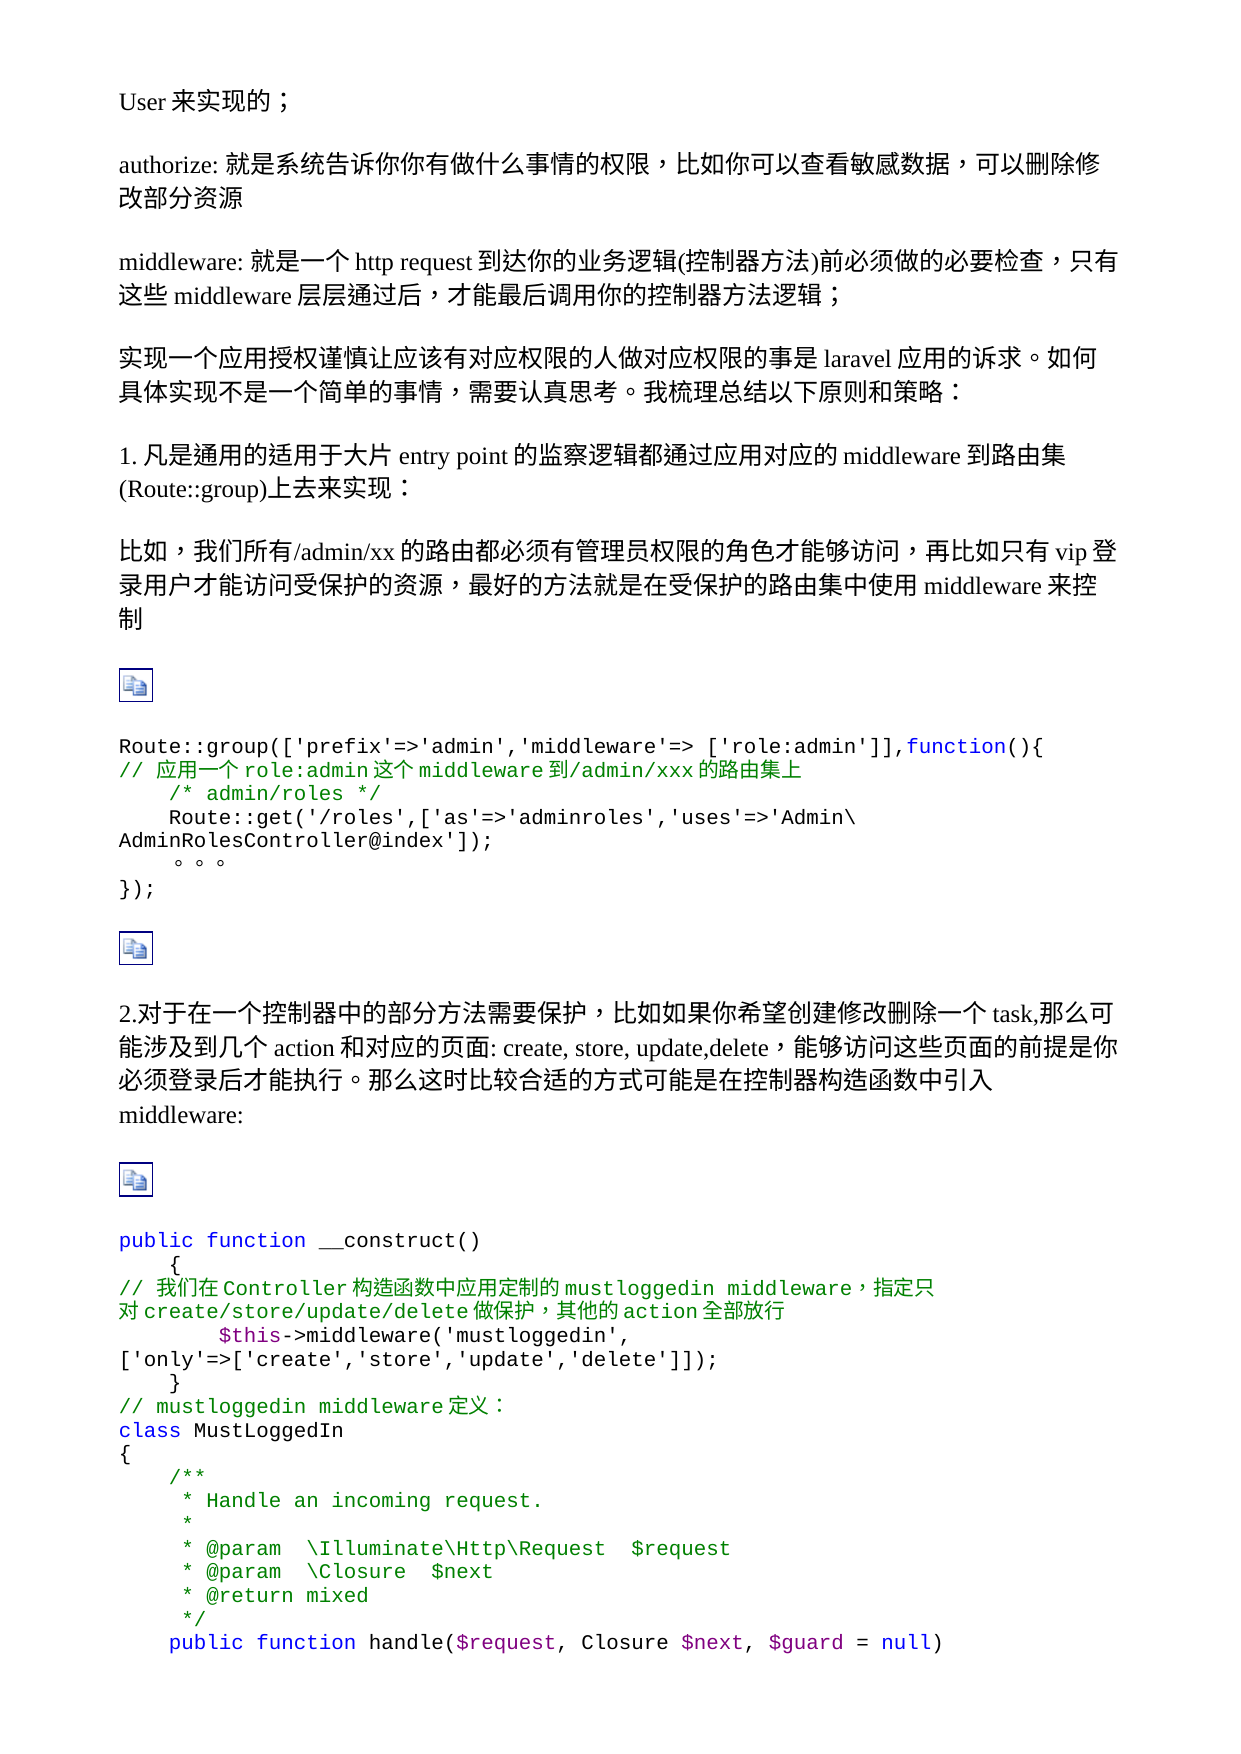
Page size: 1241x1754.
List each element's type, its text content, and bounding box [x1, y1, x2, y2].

text User来实现的； [119, 87, 1121, 117]
text middleware: 就是一个http request到达你的业务逻辑(控制器方法)前必须做的必要检查，只有这些middleware层层通过后，才能最后调用你的控制器方法逻辑； [119, 247, 1121, 310]
text * @param \Illuminate\Http\Request $request [119, 1538, 1121, 1561]
text // 应用一个role:admin这个middleware到/admin/xxx的路由集上 [119, 759, 1121, 783]
text * Handle an incoming request. [119, 1491, 1121, 1514]
text { [119, 1443, 1121, 1467]
text authorize: 就是系统告诉你你有做什么事情的权限，比如你可以查看敏感数据，可以删除修改部分资源 [119, 151, 1121, 213]
text public function __construct() [119, 1230, 1121, 1254]
text * [119, 1514, 1121, 1538]
text } [119, 1372, 1121, 1396]
text { [119, 1254, 1121, 1278]
picture [120, 933, 152, 964]
text }); [119, 878, 1121, 901]
picture [120, 1164, 152, 1195]
text // mustloggedin middleware定义： [119, 1396, 1121, 1419]
text // 我们在Controller构造函数中应用定制的mustloggedin middleware，指定只对create/store/update/delete做保护，其他的action全部放行 [119, 1278, 1121, 1325]
text 1. 凡是通用的适用于大片entry point的监察逻辑都通过应用对应的middleware到路由集(Route::group)上去来实现： [119, 441, 1121, 504]
picture [120, 670, 152, 701]
text 比如，我们所有/admin/xx的路由都必须有管理员权限的角色才能够访问，再比如只有vip登录用户才能访问受保护的资源，最好的方法就是在受保护的路由集中使用middleware来控制 [119, 537, 1121, 634]
text 。。。 [119, 854, 1121, 878]
text /* admin/roles */ [119, 783, 1121, 807]
text 2.对于在一个控制器中的部分方法需要保护，比如如果你希望创建修改删除一个task,那么可能涉及到几个action和对应的页面: create, store, update,delete，能够访问这些页面的前提是你必须登录后才能执行。那么这时比较合适的方式可能是在控制器构造函数中引入middleware: [119, 999, 1121, 1128]
text * @param \Closure $next [119, 1561, 1121, 1585]
text 实现一个应用授权谨慎让应该有对应权限的人做对应权限的事是laravel应用的诉求。如何具体实现不是一个简单的事情，需要认真思考。我梳理总结以下原则和策略： [119, 344, 1121, 407]
text Route::group(['prefix'=>'admin','middleware'=> ['role:admin']],function(){ [119, 736, 1121, 759]
text /** [119, 1467, 1121, 1491]
text public function handle($request, Closure $next, $guard = null) [119, 1632, 1121, 1656]
text $this->middleware('mustloggedin',['only'=>['create','store','update','delete']]); [119, 1325, 1121, 1372]
text class MustLoggedIn [119, 1419, 1121, 1443]
text * @return mixed [119, 1585, 1121, 1609]
text Route::get('/roles',['as'=>'adminroles','uses'=>'Admin\AdminRolesController@index']); [119, 807, 1121, 854]
text */ [119, 1609, 1121, 1632]
